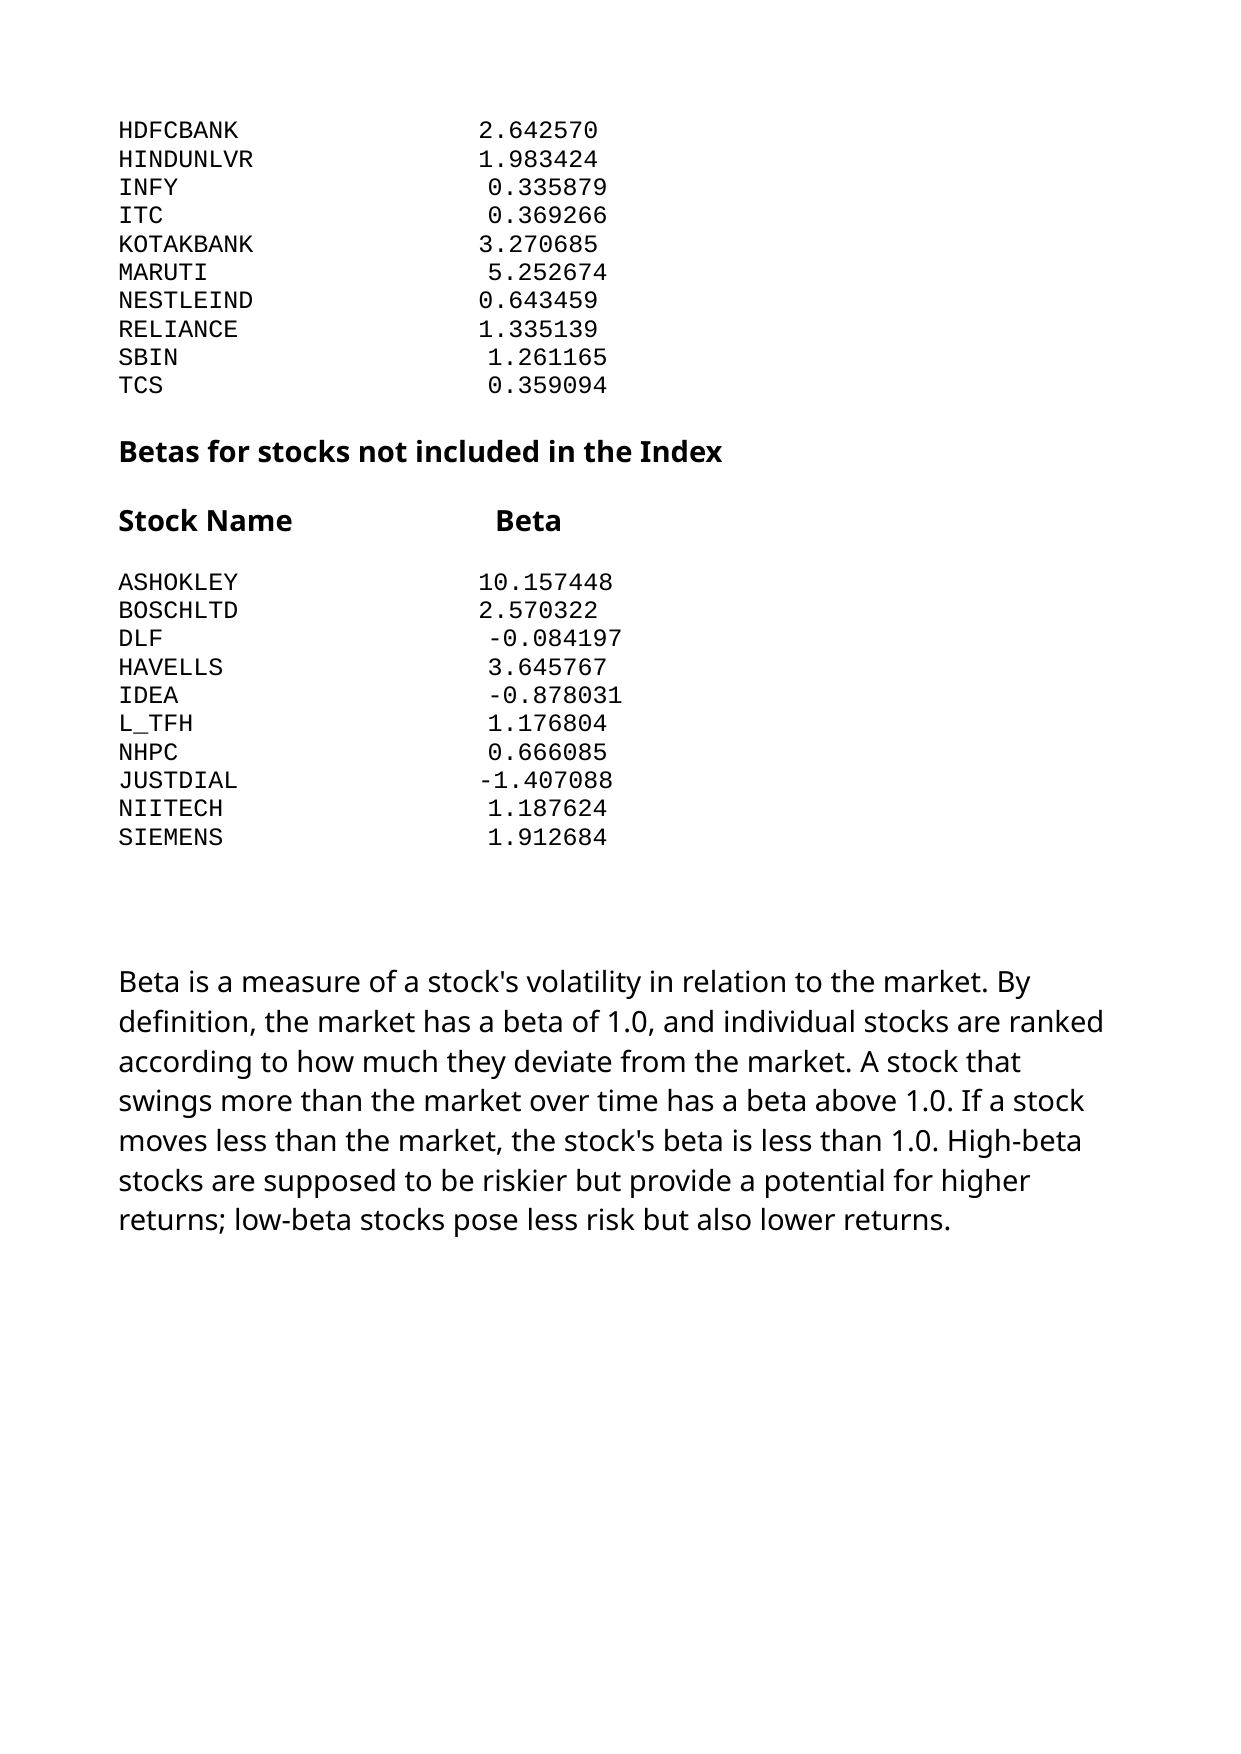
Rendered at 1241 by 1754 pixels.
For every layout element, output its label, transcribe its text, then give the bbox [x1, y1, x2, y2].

text ASHOKLEY 10.157448 [118, 569, 1122, 598]
text SBIN 1.261165 [118, 345, 1122, 373]
text SIEMENS 1.912684 [118, 824, 1122, 853]
text IDEA -0.878031 [118, 683, 1122, 711]
text BOSCHLTD 2.570322 [118, 598, 1122, 626]
text JUSTDIAL -1.407088 [118, 768, 1122, 796]
text NESTLEIND 0.643459 [118, 288, 1122, 316]
text NIITECH 1.187624 [118, 796, 1122, 824]
text NHPC 0.666085 [118, 739, 1122, 768]
text Stock Name Beta [118, 500, 1122, 540]
text DLF -0.084197 [118, 626, 1122, 654]
text Beta is a measure of a stock's volatility in relation to the market. By definition, the market has a beta of 1.0, and individual stocks are ranked according to how much they deviate from the market. A stock that swings more than the market over time has a beta above 1.0. If a stock moves less than the market, the stock's beta is less than 1.0. High-beta stocks are supposed to be riskier but provide a potential for higher returns; low-beta stocks pose less risk but also lower returns. [118, 962, 1122, 1239]
text Betas for stocks not included in the Index [118, 431, 1122, 471]
text INFY 0.335879 [118, 175, 1122, 203]
text TCS 0.359094 [118, 373, 1122, 401]
text RELIANCE 1.335139 [118, 316, 1122, 345]
text HAVELLS 3.645767 [118, 654, 1122, 683]
text HINDUNLVR 1.983424 [118, 146, 1122, 175]
text HDFCBANK 2.642570 [118, 118, 1122, 146]
text L_TFH 1.176804 [118, 711, 1122, 739]
text MARUTI 5.252674 [118, 260, 1122, 288]
text KOTAKBANK 3.270685 [118, 231, 1122, 260]
text ITC 0.369266 [118, 203, 1122, 231]
